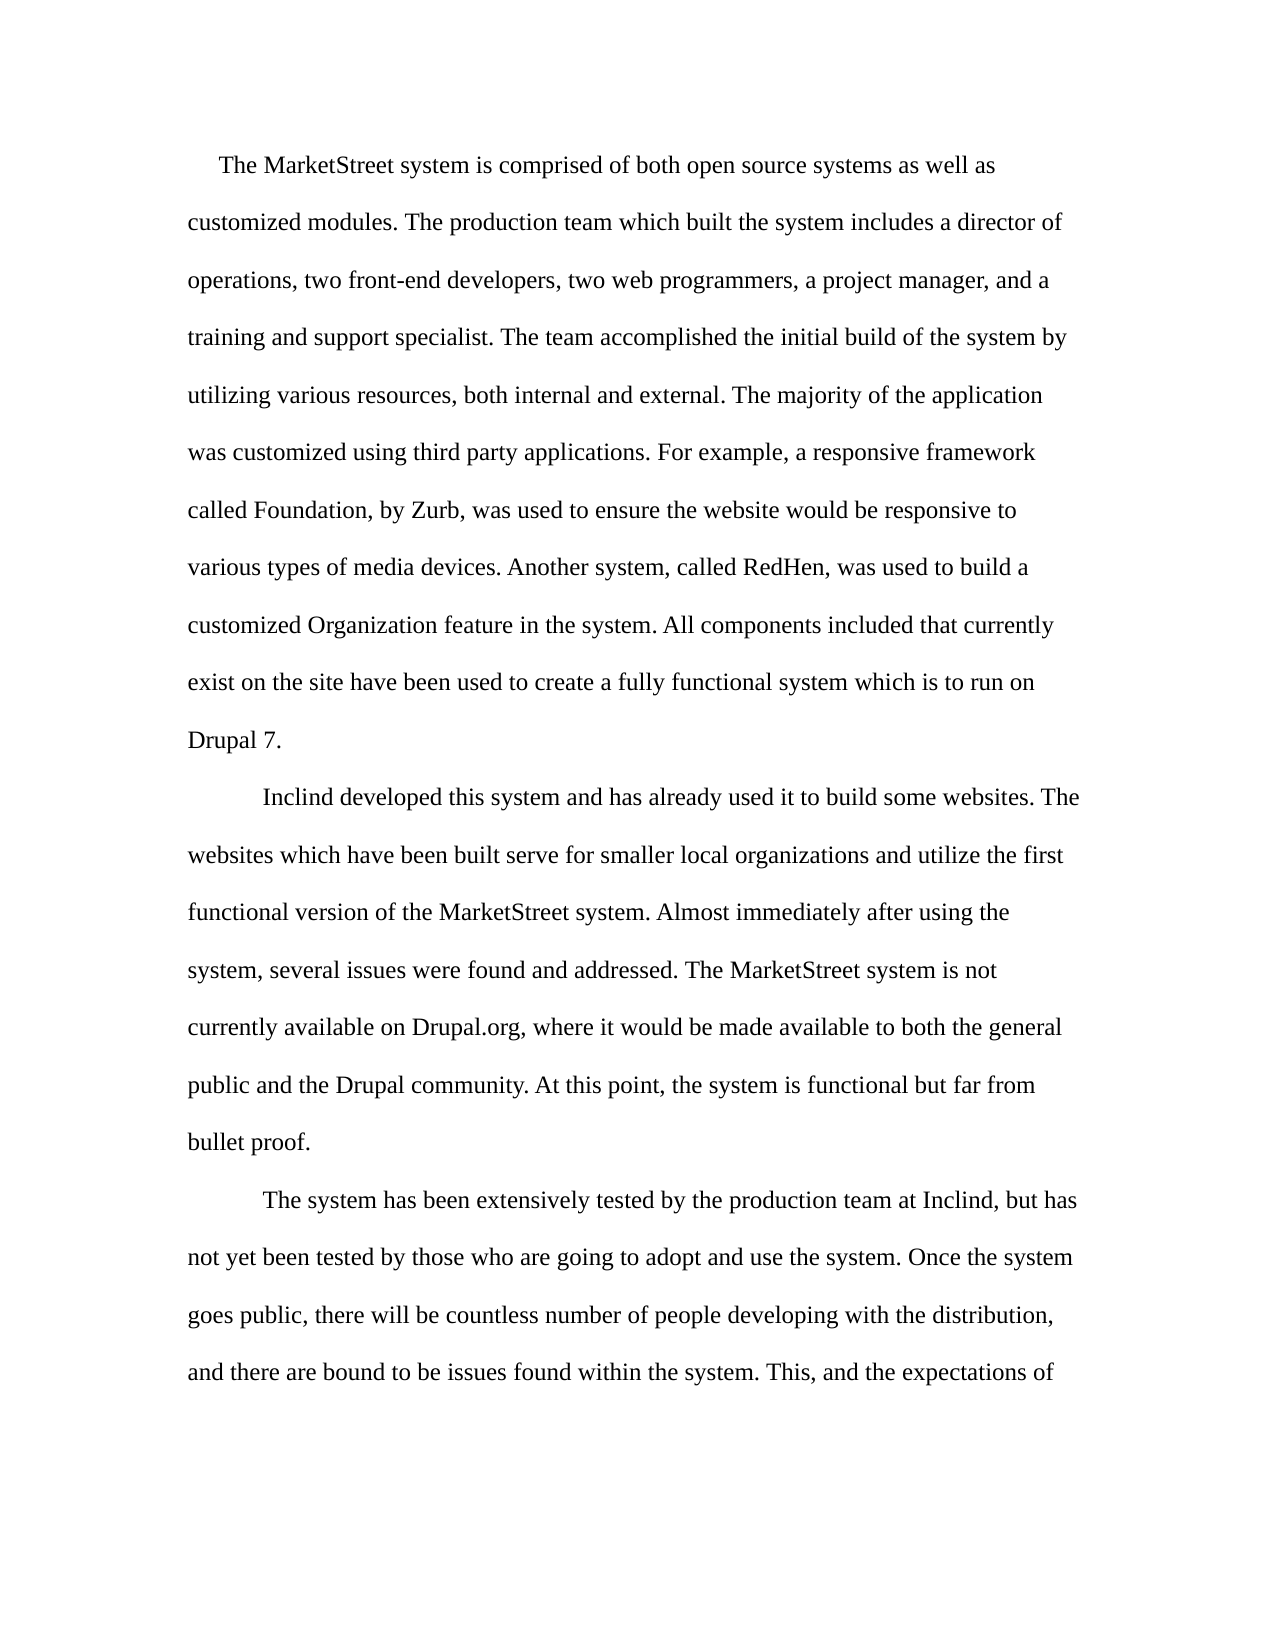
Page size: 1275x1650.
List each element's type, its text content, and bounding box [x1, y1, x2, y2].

text Inclind developed this system and has already used it to build some websites. The websites which have been built serve for smaller local organizations and utilize the first functional version of the MarketStreet system. Almost immediately after using the system, several issues were found and addressed. The MarketStreet system is not currently available on Drupal.org, where it would be made available to both the general public and the Drupal community. At this point, the system is functional but far from bullet proof. [187, 782, 1087, 1156]
text The MarketStreet system is comprised of both open source systems as well as customized modules. The production team which built the system includes a director of operations, two front-end developers, two web programmers, a project manager, and a training and support specialist. The team accomplished the initial build of the system by utilizing various resources, both internal and external. The majority of the application was customized using third party applications. For example, a responsive framework called Foundation, by Zurb, was used to ensure the website would be responsive to various types of media devices. Another system, called RedHen, was used to build a customized Organization feature in the system. All components included that currently exist on the site have been used to create a fully functional system which is to run on Drupal 7. [187, 150, 1087, 754]
text The system has been extensively tested by the production team at Inclind, but has not yet been tested by those who are going to adopt and use the system. Once the system goes public, there will be countless number of people developing with the distribution, and there are bound to be issues found within the system. This, and the expectations of [187, 1185, 1087, 1386]
